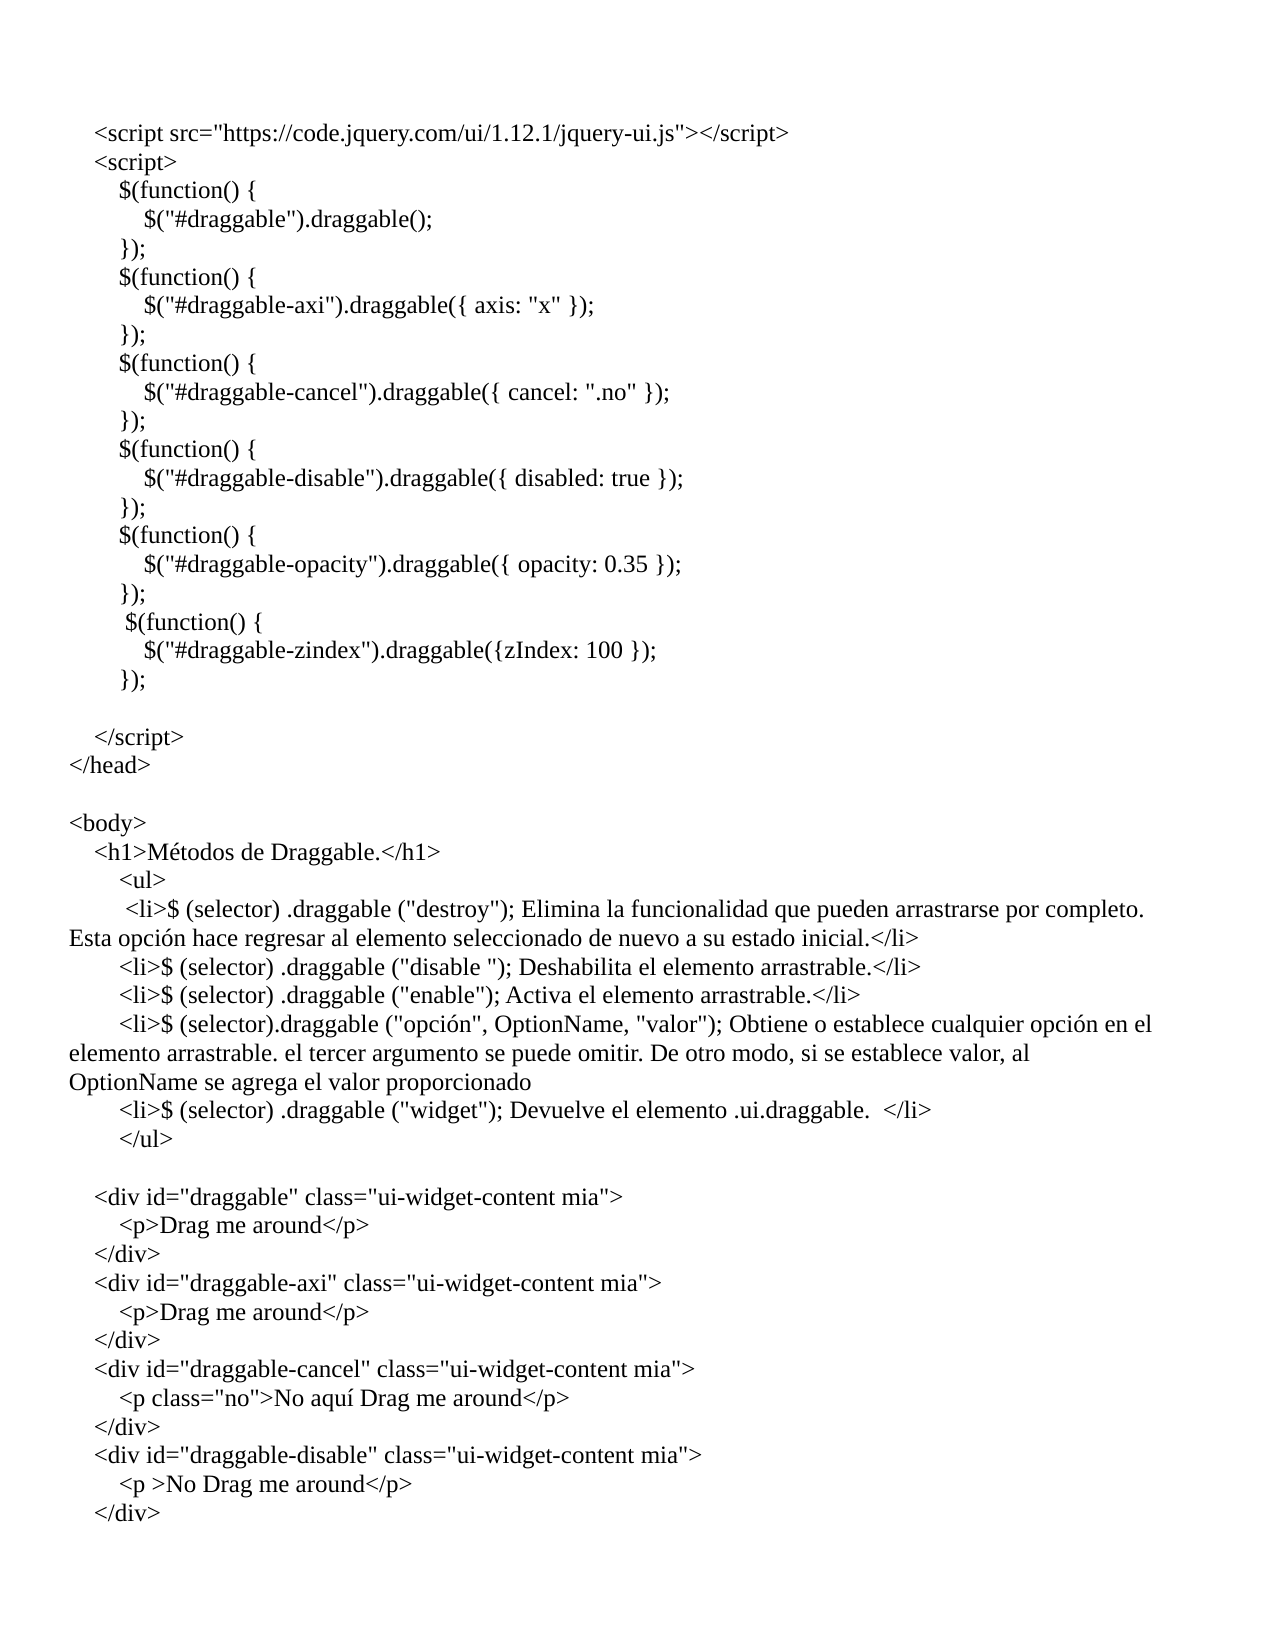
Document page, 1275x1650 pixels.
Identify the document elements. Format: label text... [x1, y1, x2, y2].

text <h1>Métodos de Draggable.</h1> [69, 837, 1158, 866]
text $("#draggable").draggable(); [69, 204, 1158, 233]
text </div> [69, 1239, 1158, 1268]
text <li>$ (selector) .draggable ("destroy"); Elimina la funcionalidad que pueden arrastrarse por completo. Esta opción hace regresar al elemento seleccionado de nuevo a su estado inicial.</li> [69, 894, 1158, 952]
text <ul> [69, 866, 1158, 894]
text <div id="draggable" class="ui-widget-content mia"> [69, 1182, 1158, 1211]
text <p>Drag me around</p> [69, 1211, 1158, 1239]
text $("#draggable-cancel").draggable({ cancel: ".no" }); [69, 377, 1158, 406]
text }); [69, 492, 1158, 521]
text <div id="draggable-disable" class="ui-widget-content mia"> [69, 1441, 1158, 1469]
text <div id="draggable-cancel" class="ui-widget-content mia"> [69, 1354, 1158, 1383]
text </ul> [69, 1124, 1158, 1153]
text </div> [69, 1412, 1158, 1441]
text <div id="draggable-axi" class="ui-widget-content mia"> [69, 1268, 1158, 1297]
text }); [69, 406, 1158, 434]
text <li>$ (selector) .draggable ("disable "); Deshabilita el elemento arrastrable.</li> [69, 952, 1158, 981]
text <body> [69, 808, 1158, 837]
text </head> [69, 751, 1158, 779]
text $("#draggable-axi").draggable({ axis: "x" }); [69, 291, 1158, 319]
text <p>Drag me around</p> [69, 1297, 1158, 1326]
text }); [69, 319, 1158, 348]
text $("#draggable-disable").draggable({ disabled: true }); [69, 463, 1158, 492]
text }); [69, 578, 1158, 607]
text }); [69, 233, 1158, 262]
text $(function() { [69, 176, 1158, 204]
text </div> [69, 1326, 1158, 1354]
text <p class="no">No aquí Drag me around</p> [69, 1383, 1158, 1412]
text $("#draggable-zindex").draggable({zIndex: 100 }); [69, 636, 1158, 664]
text <li>$ (selector).draggable ("opción", OptionName, "valor"); Obtiene o establece cualquier opción en el elemento arrastrable. el tercer argumento se puede omitir. De otro modo, si se establece valor, al OptionName se agrega el valor proporcionado [69, 1009, 1158, 1096]
text }); [69, 664, 1158, 693]
text </div> [69, 1498, 1158, 1527]
text <li>$ (selector) .draggable ("enable"); Activa el elemento arrastrable.</li> [69, 981, 1158, 1009]
text $("#draggable-opacity").draggable({ opacity: 0.35 }); [69, 549, 1158, 578]
text $(function() { [69, 521, 1158, 549]
text </script> [69, 722, 1158, 751]
text $(function() { [69, 607, 1158, 636]
text $(function() { [69, 434, 1158, 463]
text <script src="https://code.jquery.com/ui/1.12.1/jquery-ui.js"></script> [69, 118, 1158, 147]
text <p >No Drag me around</p> [69, 1469, 1158, 1498]
text $(function() { [69, 262, 1158, 291]
text <li>$ (selector) .draggable ("widget"); Devuelve el elemento .ui.draggable. </li> [69, 1096, 1158, 1124]
text <script> [69, 147, 1158, 176]
text $(function() { [69, 348, 1158, 377]
